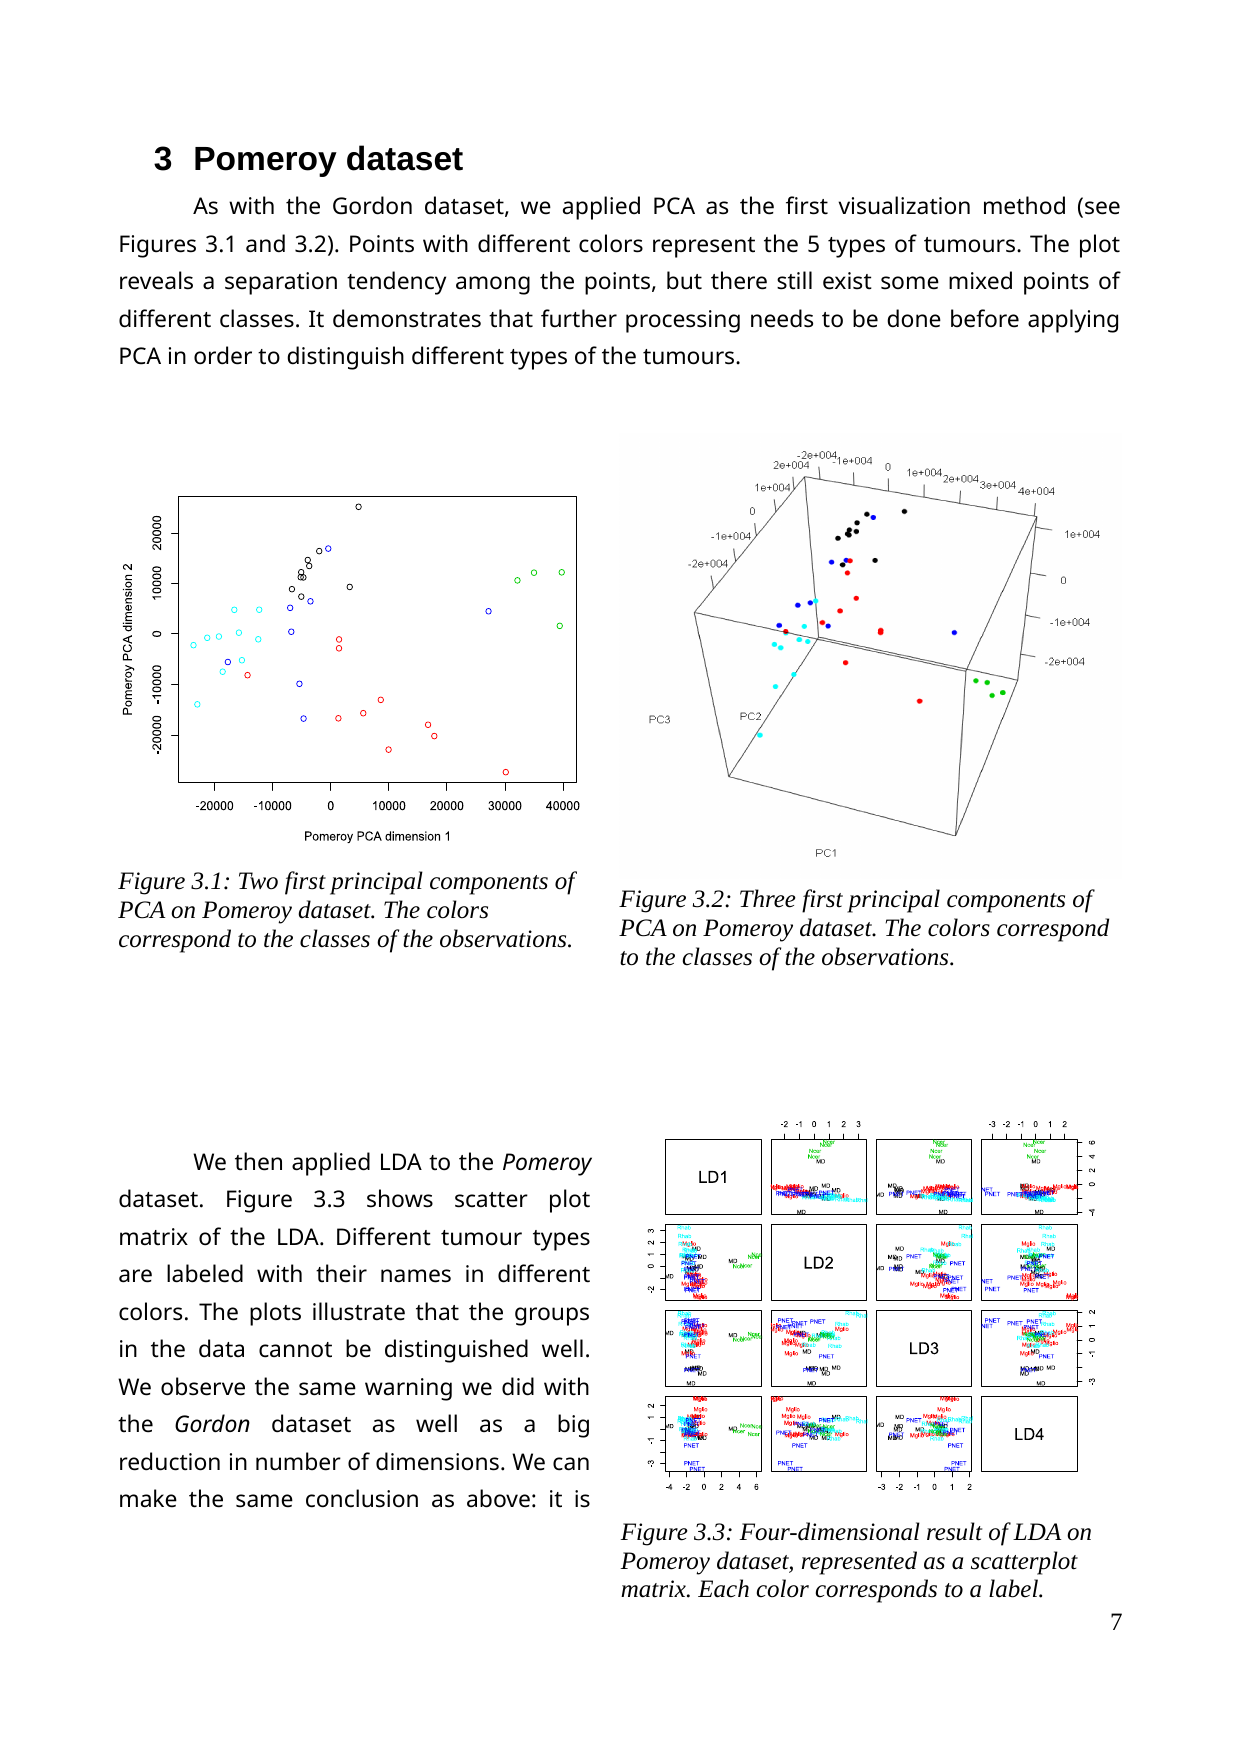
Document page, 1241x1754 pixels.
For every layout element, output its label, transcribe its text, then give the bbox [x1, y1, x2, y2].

text We then applied LDA to the Pomeroy dataset. Figure 3.3 shows scatter plot matrix of the LDA. Different tumour types are labeled with their names in different colors. The plots illustrate that the groups in the data cannot be distinguished well. We observe the same warning we did with the Gordon dataset as well as a big reduction in number of dimensions. We can make the same conclusion as above: it is [118, 1146, 620, 1515]
text Figure 3.2: Three first principal components of PCA on Pomeroy dataset. The colors correspond to the classes of the observations. [619, 879, 1122, 970]
text As with the Gordon dataset, we applied PCA as the first visualization method (see Figures 3.1 and 3.2). Points with different colors represent the 5 types of tumours. The plot reveals a separation tendency among the points, but there still exist some mixed points of different classes. It demonstrates that further processing needs to be done before applying PCA in order to distinguish different types of the tumours. [118, 190, 1122, 371]
text Figure 3.3: Four-dimensional result of LDA on Pomeroy dataset, represented as a scatterplot matrix. Each color corresponds to a label. [621, 1517, 1122, 1603]
text Figure 3.1: Two first principal components of PCA on Pomeroy dataset. The colors correspond to the classes of the observations. [118, 861, 608, 952]
subtitle Pomeroy dataset [153, 139, 1122, 178]
picture [619, 433, 1123, 879]
